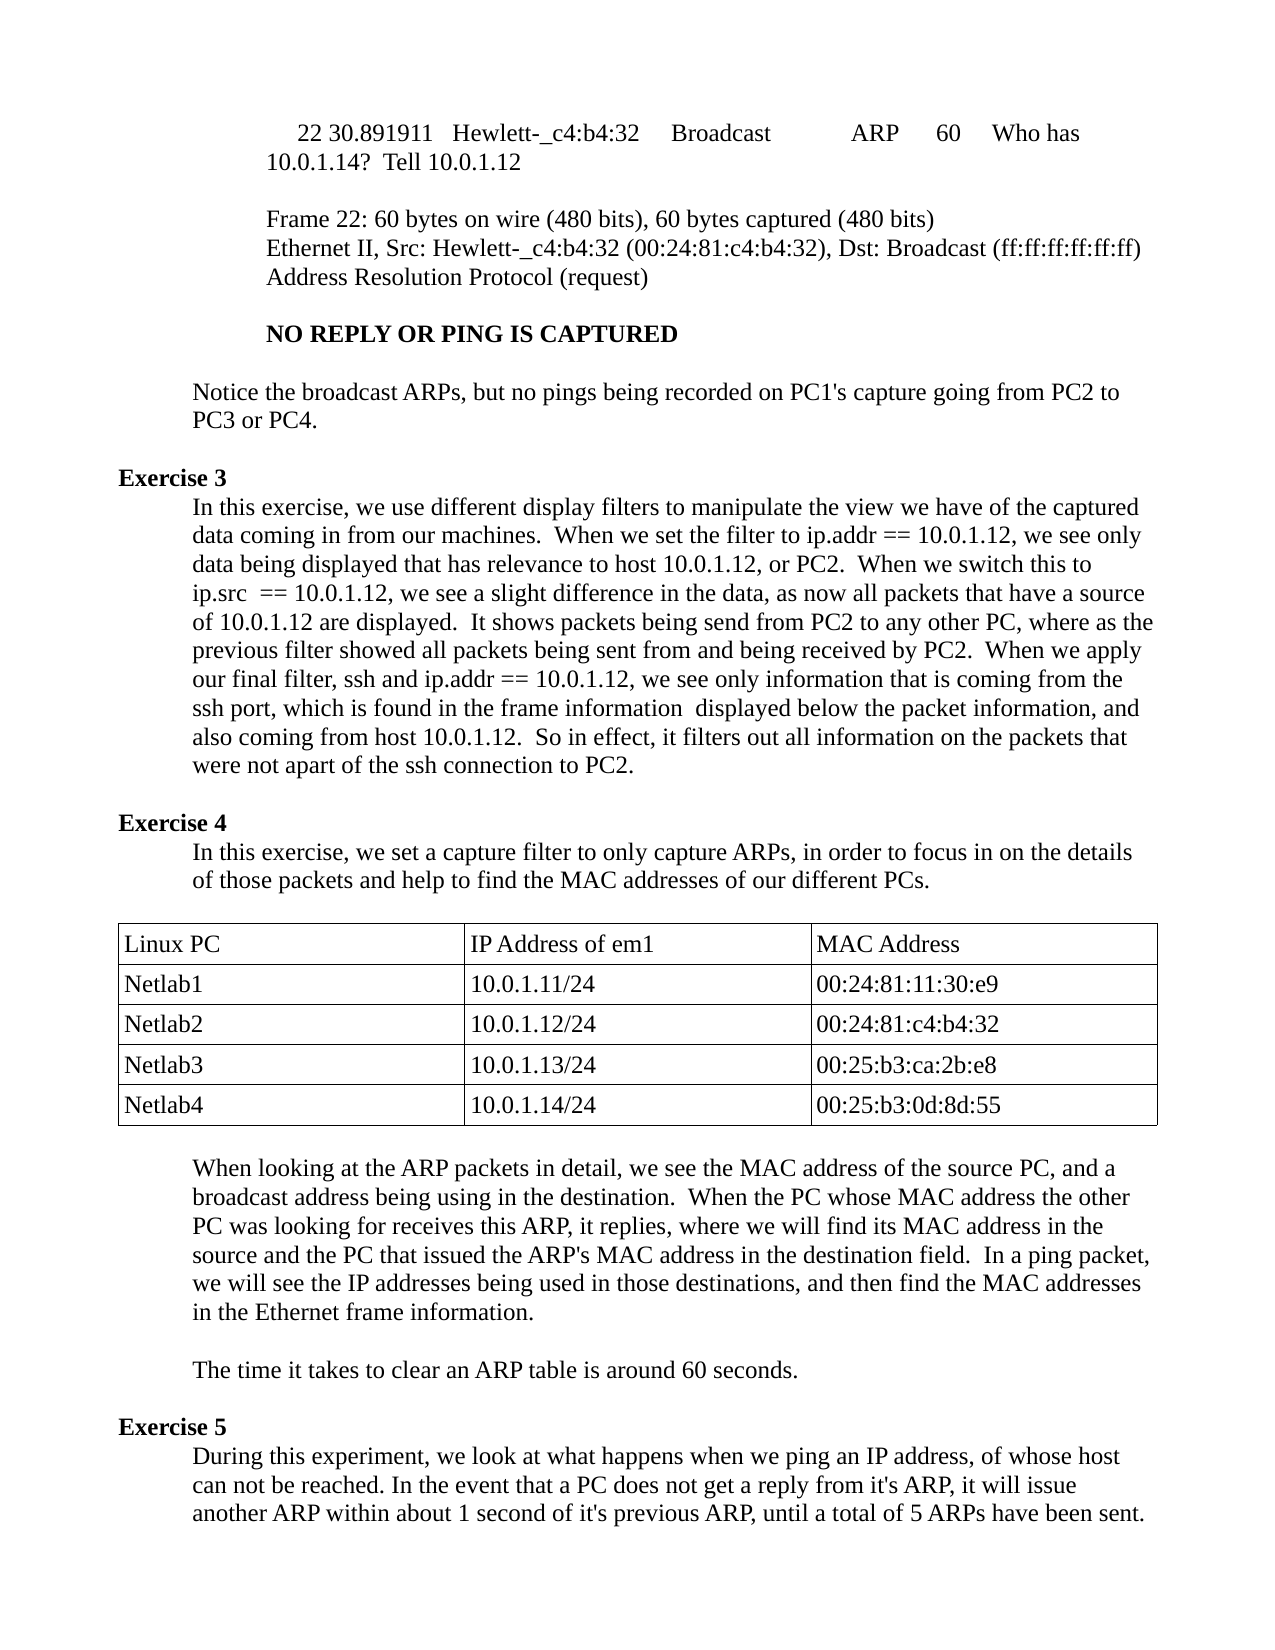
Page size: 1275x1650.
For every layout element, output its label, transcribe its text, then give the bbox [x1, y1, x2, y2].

text In this exercise, we use different display filters to manipulate the view we have of the captured data coming in from our machines. When we set the filter to ip.addr == 10.0.1.12, we see only data being displayed that has relevance to host 10.0.1.12, or PC2. When we switch this to [192, 492, 1157, 578]
table_cell 00:24:81:11:30:e9 [812, 965, 1157, 1004]
table_cell 10.0.1.11/24 [465, 965, 811, 1004]
text In this exercise, we set a capture filter to only capture ARPs, in order to focus in on the details of those packets and help to find the MAC addresses of our different PCs. [118, 837, 1157, 894]
table_header Linux PC [119, 924, 464, 963]
table_cell Netlab2 [119, 1005, 464, 1044]
table_cell 00:25:b3:0d:8d:55 [812, 1085, 1157, 1125]
text Exercise 4 [118, 808, 1157, 837]
table_cell Netlab3 [119, 1045, 464, 1084]
text NO REPLY OR PING IS CAPTURED [266, 319, 1157, 348]
text Frame 22: 60 bytes on wire (480 bits), 60 bytes captured (480 bits) [266, 204, 1157, 233]
table_cell Netlab4 [119, 1085, 464, 1125]
text Ethernet II, Src: Hewlett-_c4:b4:32 (00:24:81:c4:b4:32), Dst: Broadcast (ff:ff:ff:ff:ff:ff) [266, 233, 1157, 262]
text Exercise 5 [118, 1412, 1157, 1441]
text 22 30.891911 Hewlett-_c4:b4:32 Broadcast ARP 60 Who has 10.0.1.14? Tell 10.0.1.12 [266, 118, 1157, 176]
text Exercise 3 [118, 463, 1157, 492]
text Address Resolution Protocol (request) [266, 262, 1157, 291]
table_cell 10.0.1.12/24 [465, 1005, 811, 1044]
text The time it takes to clear an ARP table is around 60 seconds. [192, 1355, 1157, 1383]
table_cell 10.0.1.13/24 [465, 1045, 811, 1084]
text During this experiment, we look at what happens when we ping an IP address, of whose host can not be reached. In the event that a PC does not get a reply from it's ARP, it will issue another ARP within about 1 second of it's previous ARP, until a total of 5 ARPs have been sent. [192, 1441, 1157, 1527]
table_header IP Address of em1 [465, 924, 811, 963]
text When looking at the ARP packets in detail, we see the MAC address of the source PC, and a broadcast address being using in the destination. When the PC whose MAC address the other PC was looking for receives this ARP, it replies, where we will find its MAC address in the source and the PC that issued the ARP's MAC address in the destination field. In a ping packet, we will see the IP addresses being used in those destinations, and then find the MAC addresses in the Ethernet frame information. [192, 1153, 1157, 1326]
table_cell 10.0.1.14/24 [465, 1085, 811, 1125]
table_cell 00:24:81:c4:b4:32 [812, 1005, 1157, 1044]
text ip.src == 10.0.1.12, we see a slight difference in the data, as now all packets that have a source of 10.0.1.12 are displayed. It shows packets being send from PC2 to any other PC, where as the previous filter showed all packets being sent from and being received by PC2. When we apply our final filter, ssh and ip.addr == 10.0.1.12, we see only information that is coming from the ssh port, which is found in the frame information displayed below the packet information, and also coming from host 10.0.1.12. So in effect, it filters out all information on the packets that were not apart of the ssh connection to PC2. [192, 578, 1157, 779]
table_cell 00:25:b3:ca:2b:e8 [812, 1045, 1157, 1084]
text Notice the broadcast ARPs, but no pings being recorded on PC1's capture going from PC2 to PC3 or PC4. [192, 377, 1157, 434]
table_cell Netlab1 [119, 965, 464, 1004]
table_header MAC Address [812, 924, 1157, 963]
